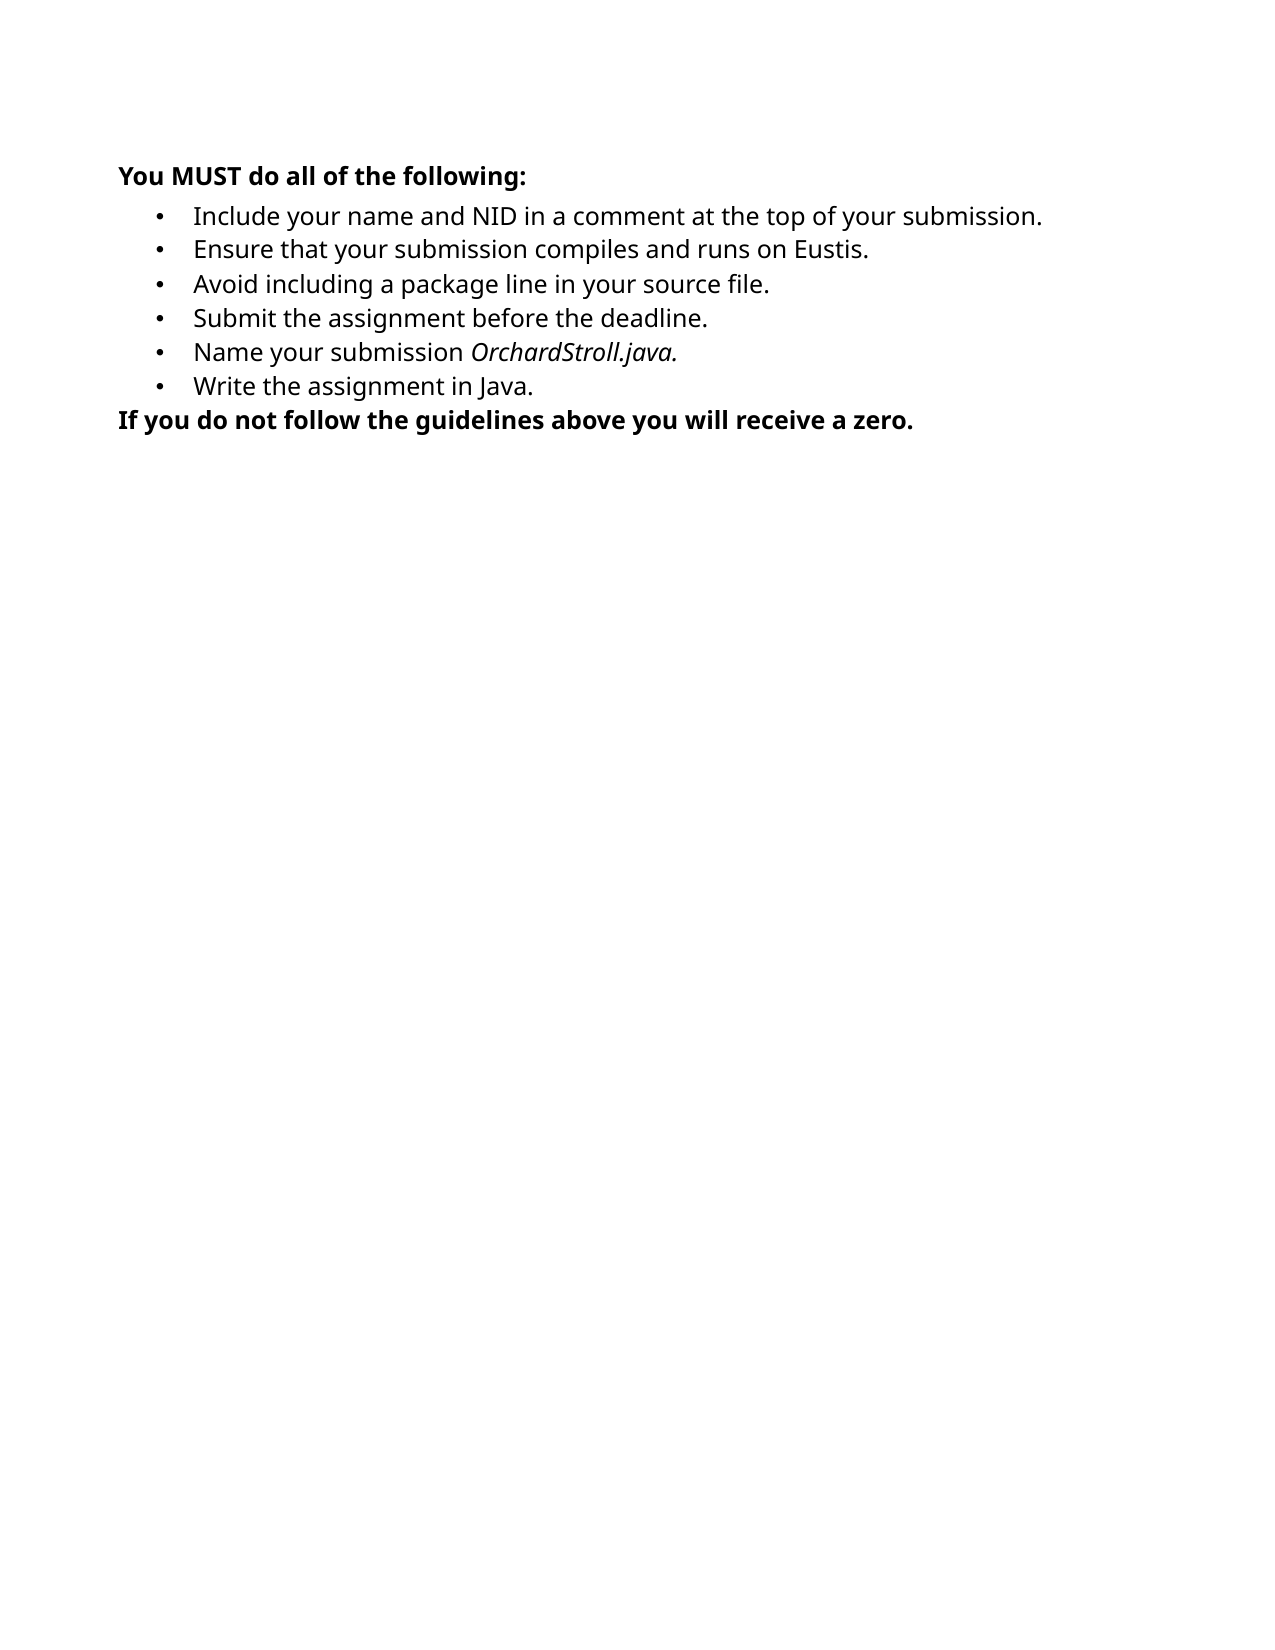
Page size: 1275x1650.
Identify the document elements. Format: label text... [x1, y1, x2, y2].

list Submit the assignment before the deadline. [156, 300, 1157, 334]
list Write the assignment in Java. [156, 368, 1157, 402]
list Avoid including a package line in your source file. [156, 266, 1157, 300]
list Include your name and NID in a comment at the top of your submission. [156, 198, 1157, 232]
list Name your submission OrchardStroll.java. [156, 334, 1157, 368]
text You MUST do all of the following: [118, 158, 1157, 192]
text If you do not follow the guidelines above you will receive a zero. [118, 402, 1157, 437]
list Ensure that your submission compiles and runs on Eustis. [156, 232, 1157, 266]
